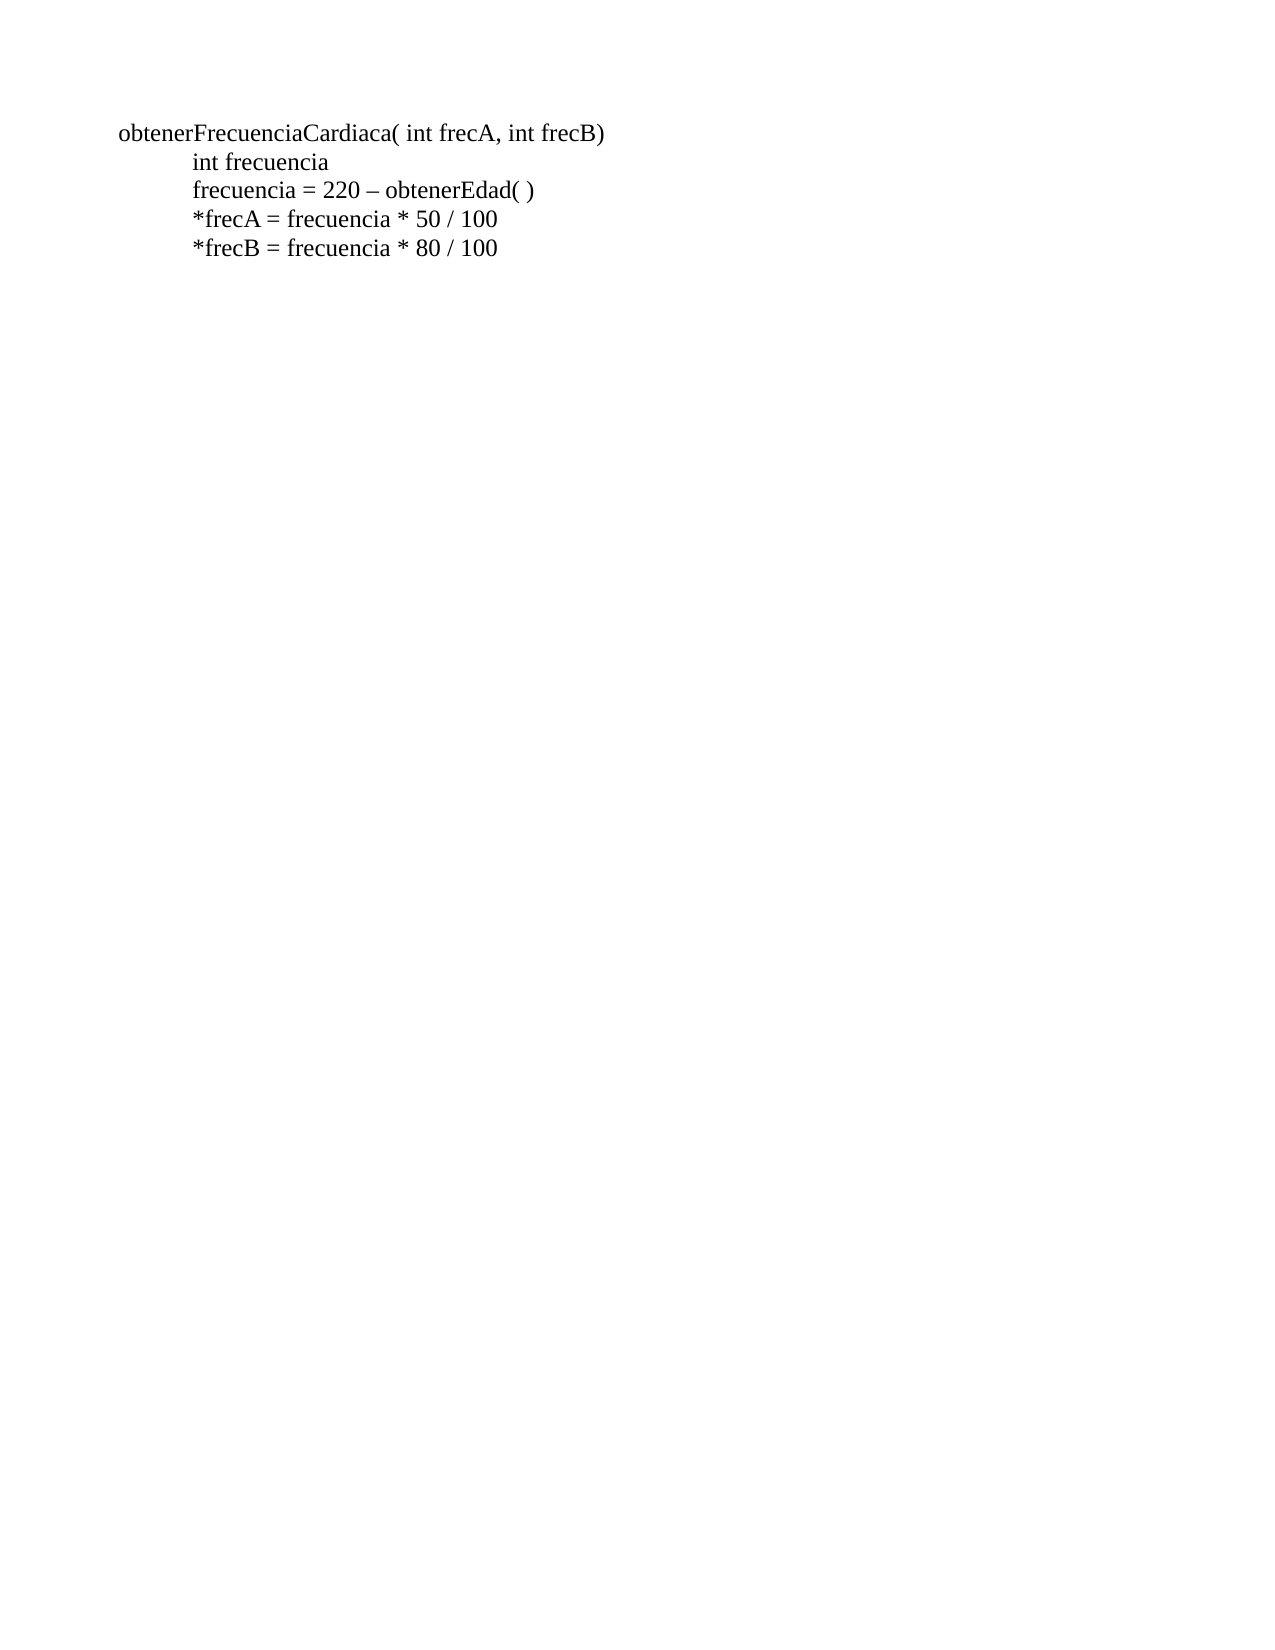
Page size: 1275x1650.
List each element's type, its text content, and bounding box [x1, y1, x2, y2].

text int frecuencia [118, 147, 1157, 176]
text *frecB = frecuencia * 80 / 100 [118, 233, 1157, 262]
text frecuencia = 220 – obtenerEdad( ) [118, 176, 1157, 204]
text *frecA = frecuencia * 50 / 100 [118, 204, 1157, 233]
text obtenerFrecuenciaCardiaca( int frecA, int frecB) [118, 118, 1157, 147]
